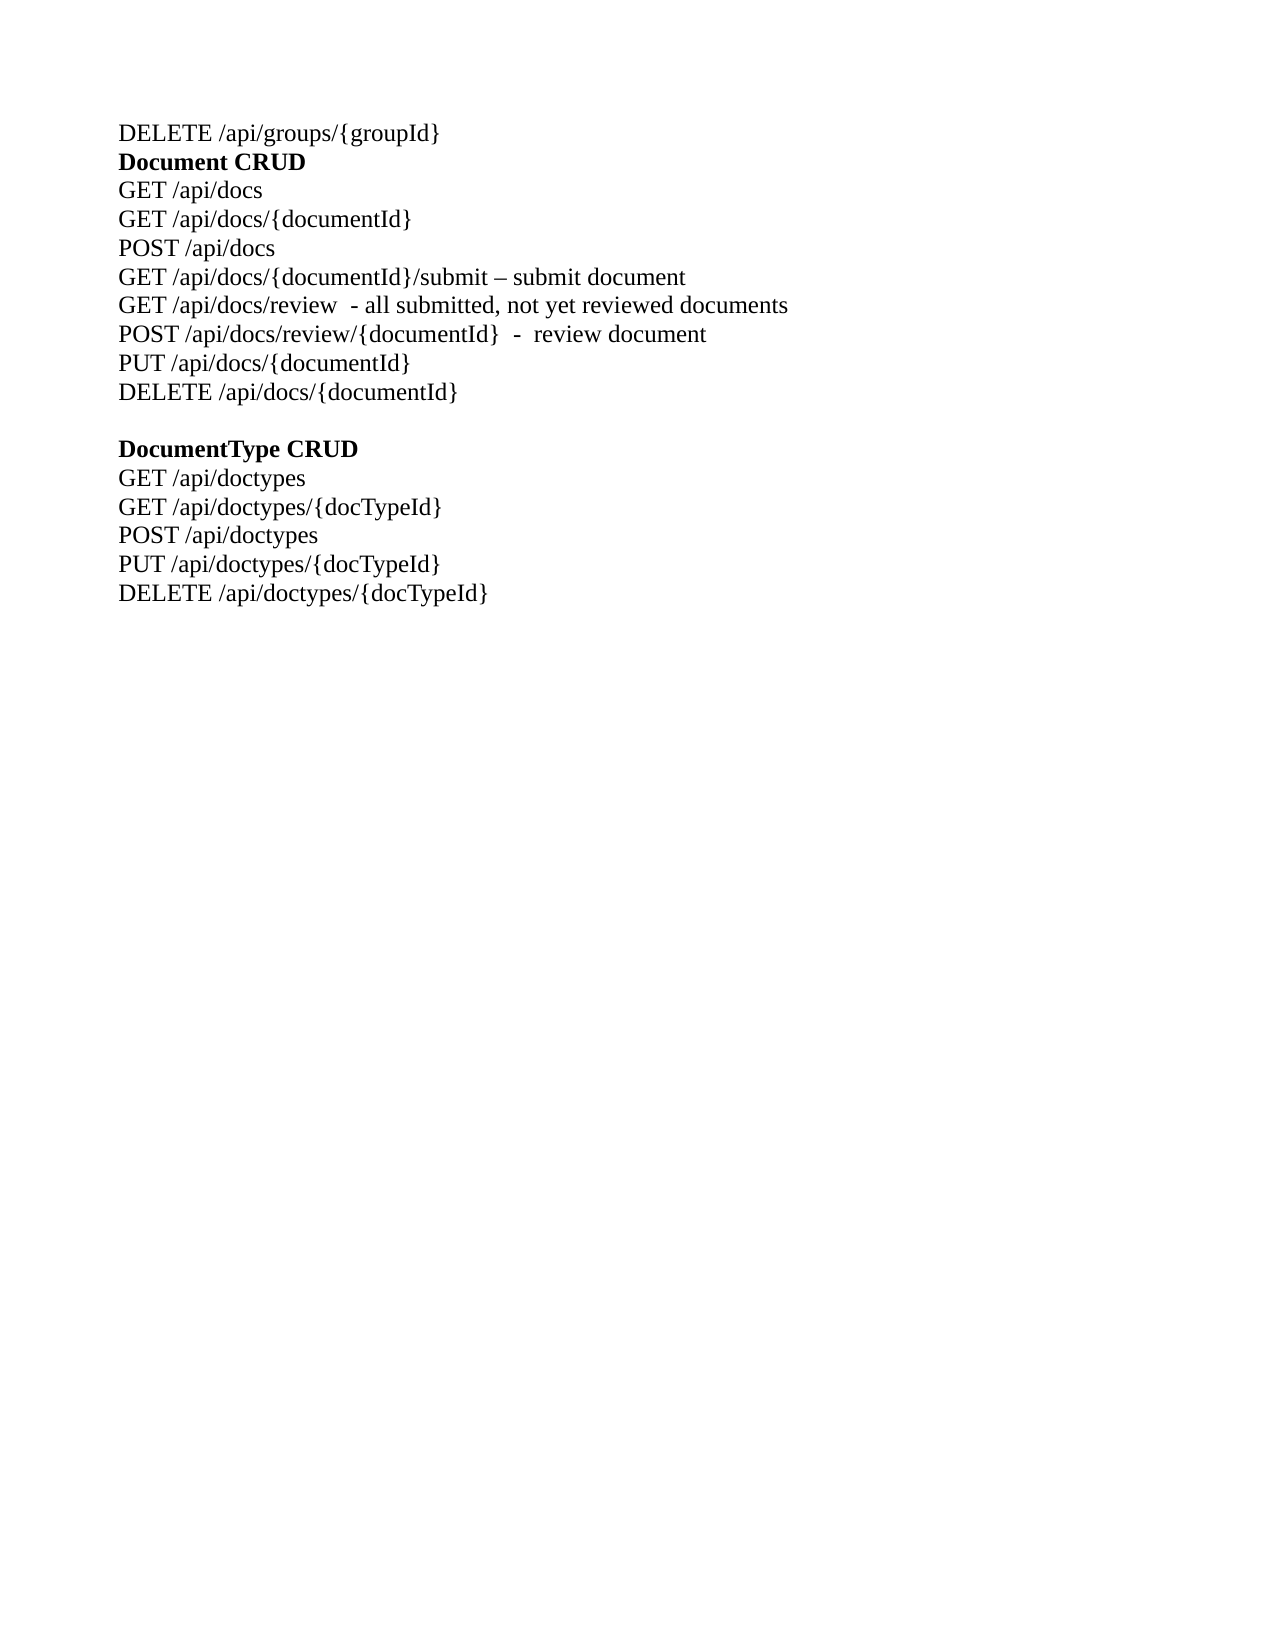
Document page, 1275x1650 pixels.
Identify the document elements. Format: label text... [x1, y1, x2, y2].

text DocumentType CRUD [118, 434, 1157, 463]
text Document CRUD [118, 147, 1157, 176]
text DELETE /api/docs/{documentId} [118, 377, 1157, 406]
text POST /api/docs/review/{documentId} - review document [118, 319, 1157, 348]
text PUT /api/doctypes/{docTypeId} [118, 549, 1157, 578]
text GET /api/docs [118, 176, 1157, 204]
text GET /api/docs/{documentId} [118, 204, 1157, 233]
text GET /api/docs/{documentId}/submit – submit document GET /api/docs/review - all submitted, not yet reviewed documents [118, 262, 1157, 319]
text DELETE /api/groups/{groupId} [118, 118, 1157, 147]
text GET /api/doctypes/{docTypeId} [118, 492, 1157, 521]
text GET /api/doctypes [118, 463, 1157, 492]
text POST /api/docs [118, 233, 1157, 262]
text PUT /api/docs/{documentId} [118, 348, 1157, 377]
text POST /api/doctypes [118, 521, 1157, 549]
text DELETE /api/doctypes/{docTypeId} [118, 578, 1157, 607]
